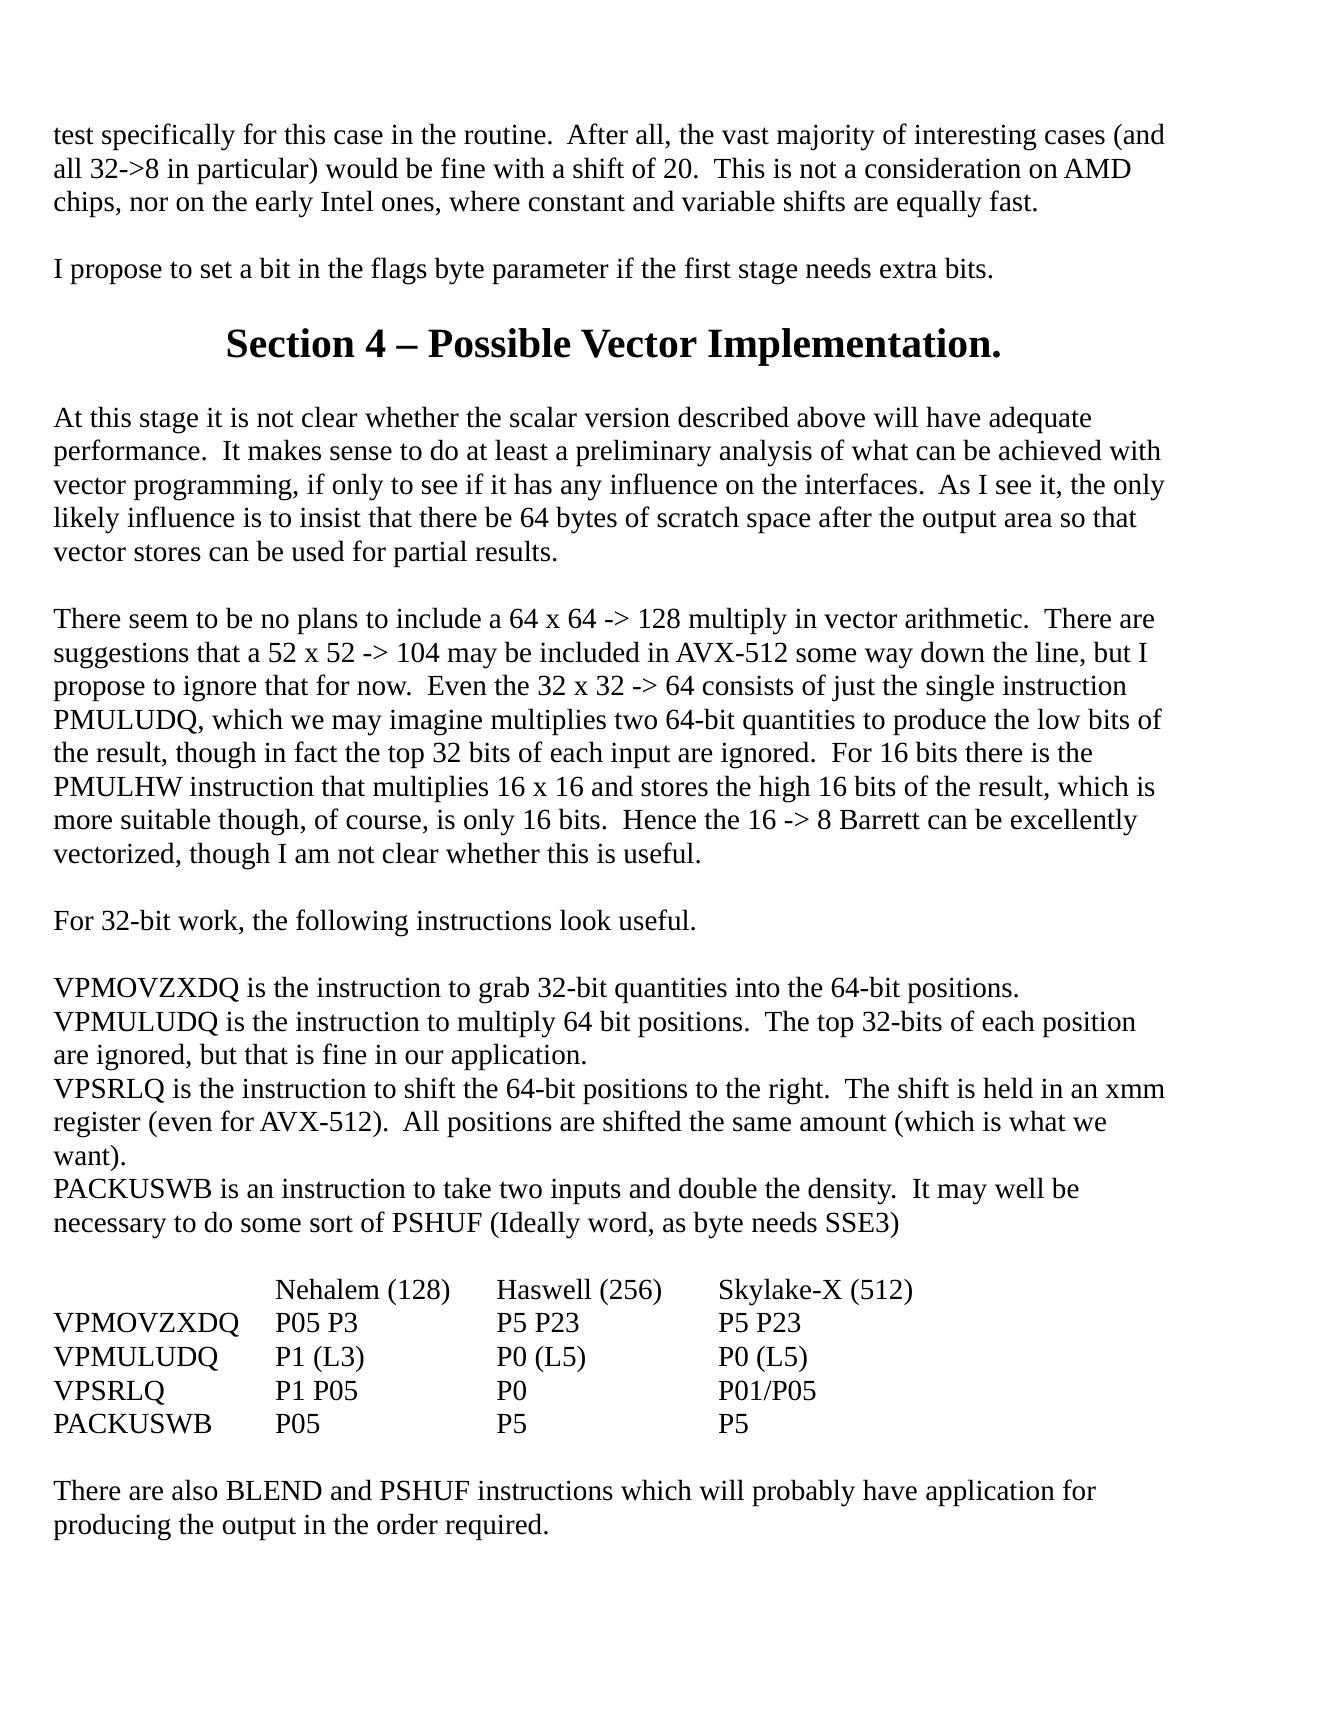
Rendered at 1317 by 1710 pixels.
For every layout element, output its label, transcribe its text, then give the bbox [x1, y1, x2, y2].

text I propose to set a bit in the flags byte parameter if the first stage needs extra bits. [53, 251, 1174, 285]
text VPSRLQ P1 P05 P0 P01/P05 [53, 1373, 1174, 1406]
text At this stage it is not clear whether the scalar version described above will have adequate performance. It makes sense to do at least a preliminary analysis of what can be achieved with vector programming, if only to see if it has any influence on the interfaces. As I see it, the only likely influence is to insist that there be 64 bytes of scratch space after the output area so that vector stores can be used for partial results. [53, 400, 1174, 568]
text There are also BLEND and PSHUF instructions which will probably have application for producing the output in the order required. [53, 1473, 1174, 1540]
text PACKUSWB is an instruction to take two inputs and double the density. It may well be necessary to do some sort of PSHUF (Ideally word, as byte needs SSE3) [53, 1171, 1174, 1238]
text VPMOVZXDQ P05 P3 P5 P23 P5 P23 [53, 1306, 1174, 1339]
text Nehalem (128) Haswell (256) Skylake-X (512) [53, 1272, 1174, 1306]
text VPMOVZXDQ is the instruction to grab 32-bit quantities into the 64-bit positions. [53, 970, 1174, 1004]
text There seem to be no plans to include a 64 x 64 -> 128 multiply in vector arithmetic. There are suggestions that a 52 x 52 -> 104 may be included in AVX-512 some way down the line, but I propose to ignore that for now. Even the 32 x 32 -> 64 consists of just the single instruction PMULUDQ, which we may imagine multiplies two 64-bit quantities to produce the low bits of the result, though in fact the top 32 bits of each input are ignored. For 16 bits there is the PMULHW instruction that multiplies 16 x 16 and stores the high 16 bits of the result, which is more suitable though, of course, is only 16 bits. Hence the 16 -> 8 Barrett can be excellently vectorized, though I am not clear whether this is useful. [53, 601, 1174, 869]
text Section 4 – Possible Vector Implementation. [53, 318, 1174, 366]
text test specifically for this case in the routine. After all, the vast majority of interesting cases (and all 32->8 in particular) would be fine with a shift of 20. This is not a consideration on AMD chips, nor on the early Intel ones, where constant and variable shifts are equally fast. [53, 117, 1174, 218]
text VPSRLQ is the instruction to shift the 64-bit positions to the right. The shift is held in an xmm register (even for AVX-512). All positions are shifted the same amount (which is what we want). [53, 1071, 1174, 1171]
text PACKUSWB P05 P5 P5 [53, 1406, 1174, 1440]
text VPMULUDQ is the instruction to multiply 64 bit positions. The top 32-bits of each position are ignored, but that is fine in our application. [53, 1004, 1174, 1071]
text VPMULUDQ P1 (L3) P0 (L5) P0 (L5) [53, 1339, 1174, 1373]
text For 32-bit work, the following instructions look useful. [53, 903, 1174, 937]
